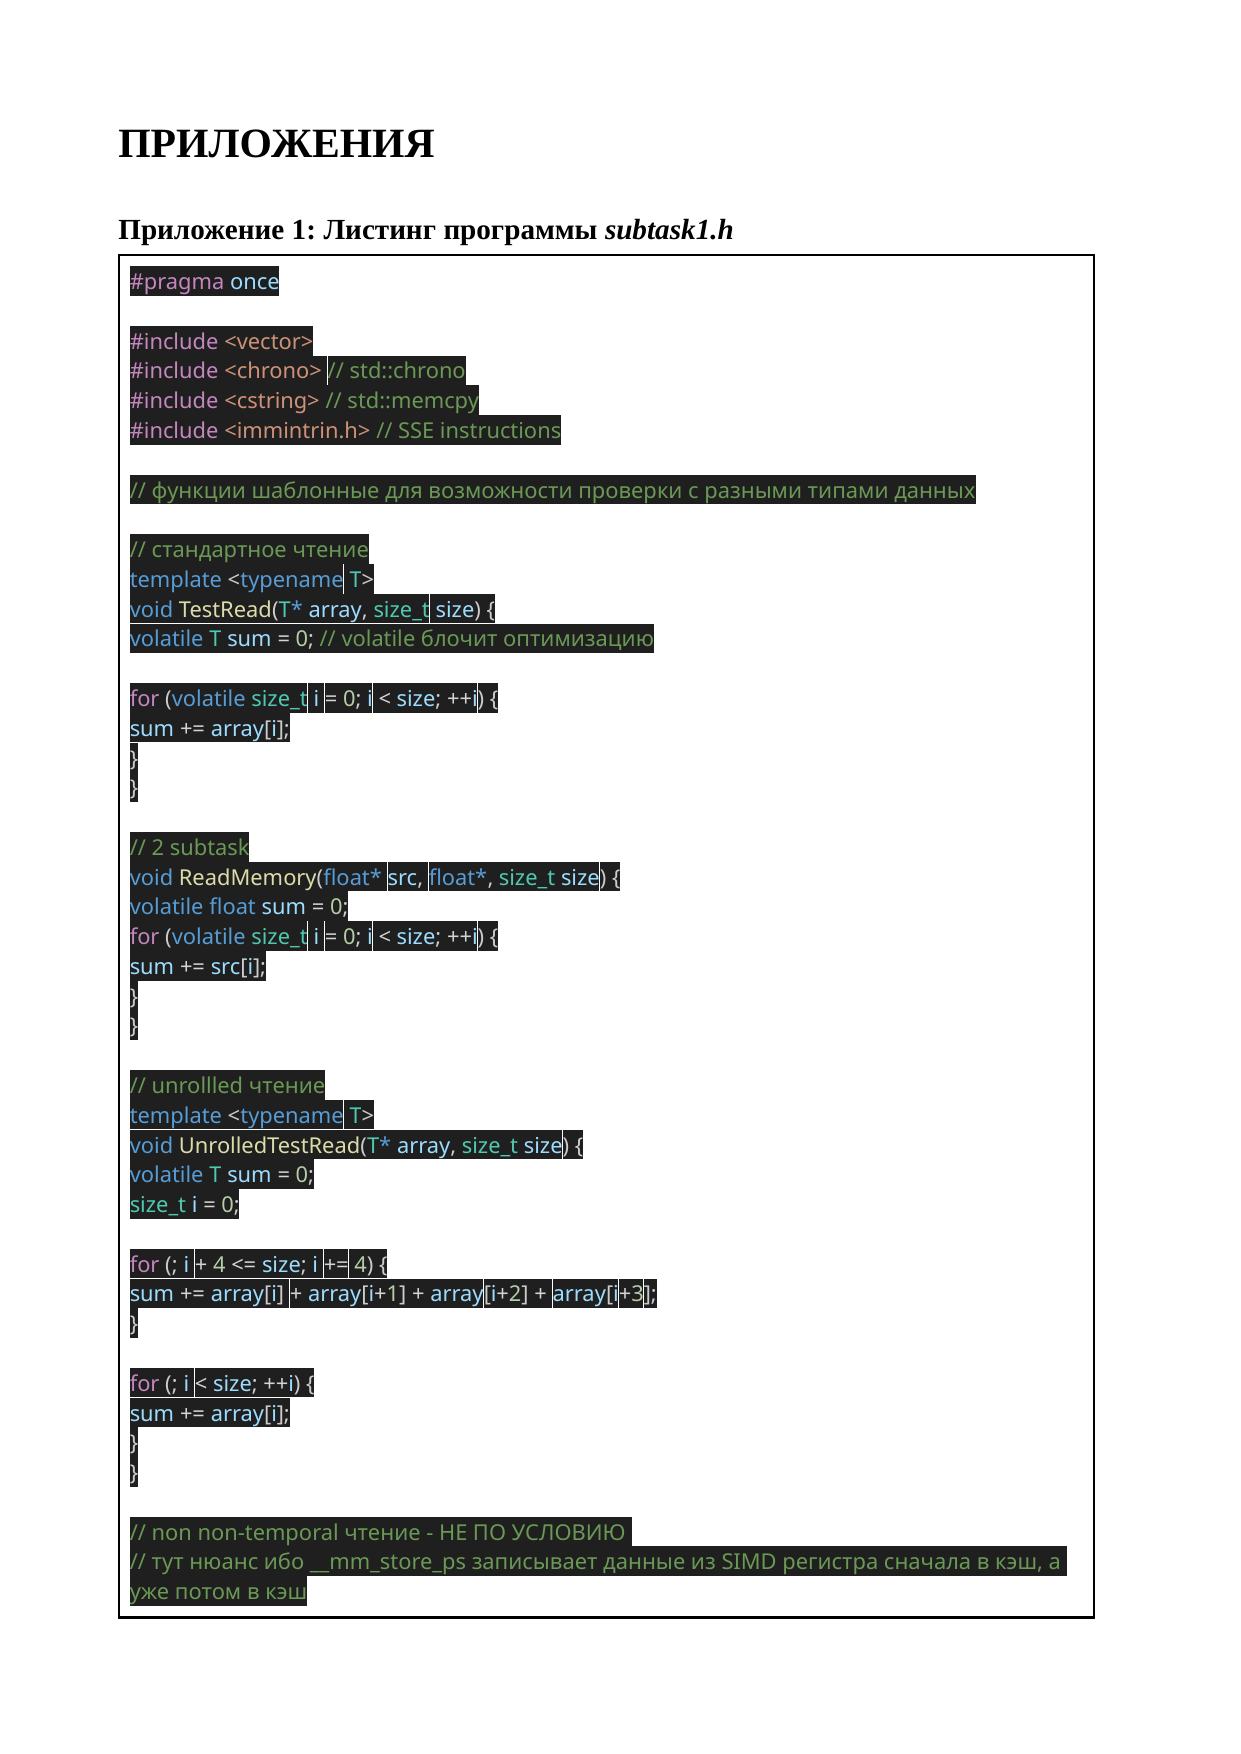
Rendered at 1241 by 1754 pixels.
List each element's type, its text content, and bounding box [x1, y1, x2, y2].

subtitle ПРИЛОЖЕНИЯ [118, 118, 1122, 166]
subtitle Приложение 1: Листинг программы subtask1.h [118, 212, 1122, 245]
table_header #pragma once #include <vector> #include <chrono> // std::chrono #include <cstring> // std::memcpy #include <immintrin.h> // SSE instructions // функции шаблонные для возможности проверки с разными типами данных // стандартное чтение template <typename T> void TestRead(T* array, size_t size) { volatile T sum = 0; // volatile блочит оптимизацию for (volatile size_t i = 0; i < size; ++i) { sum += array[i]; } } // 2 subtask void ReadMemory(float* src, float*, size_t size) { volatile float sum = 0; for (volatile size_t i = 0; i < size; ++i) { sum += src[i]; } } // unrollled чтение template <typename T> void UnrolledTestRead(T* array, size_t size) { volatile T sum = 0; size_t i = 0; for (; i + 4 <= size; i += 4) { sum += array[i] + array[i+1] + array[i+2] + array[i+3]; } for (; i < size; ++i) { sum += array[i]; } } // non non-temporal чтение - НЕ ПО УСЛОВИЮ // тут нюанс ибо __mm_store_ps записывает данные из SIMD регистра сначала в кэш, а уже потом в кэш [120, 256, 1093, 1616]
